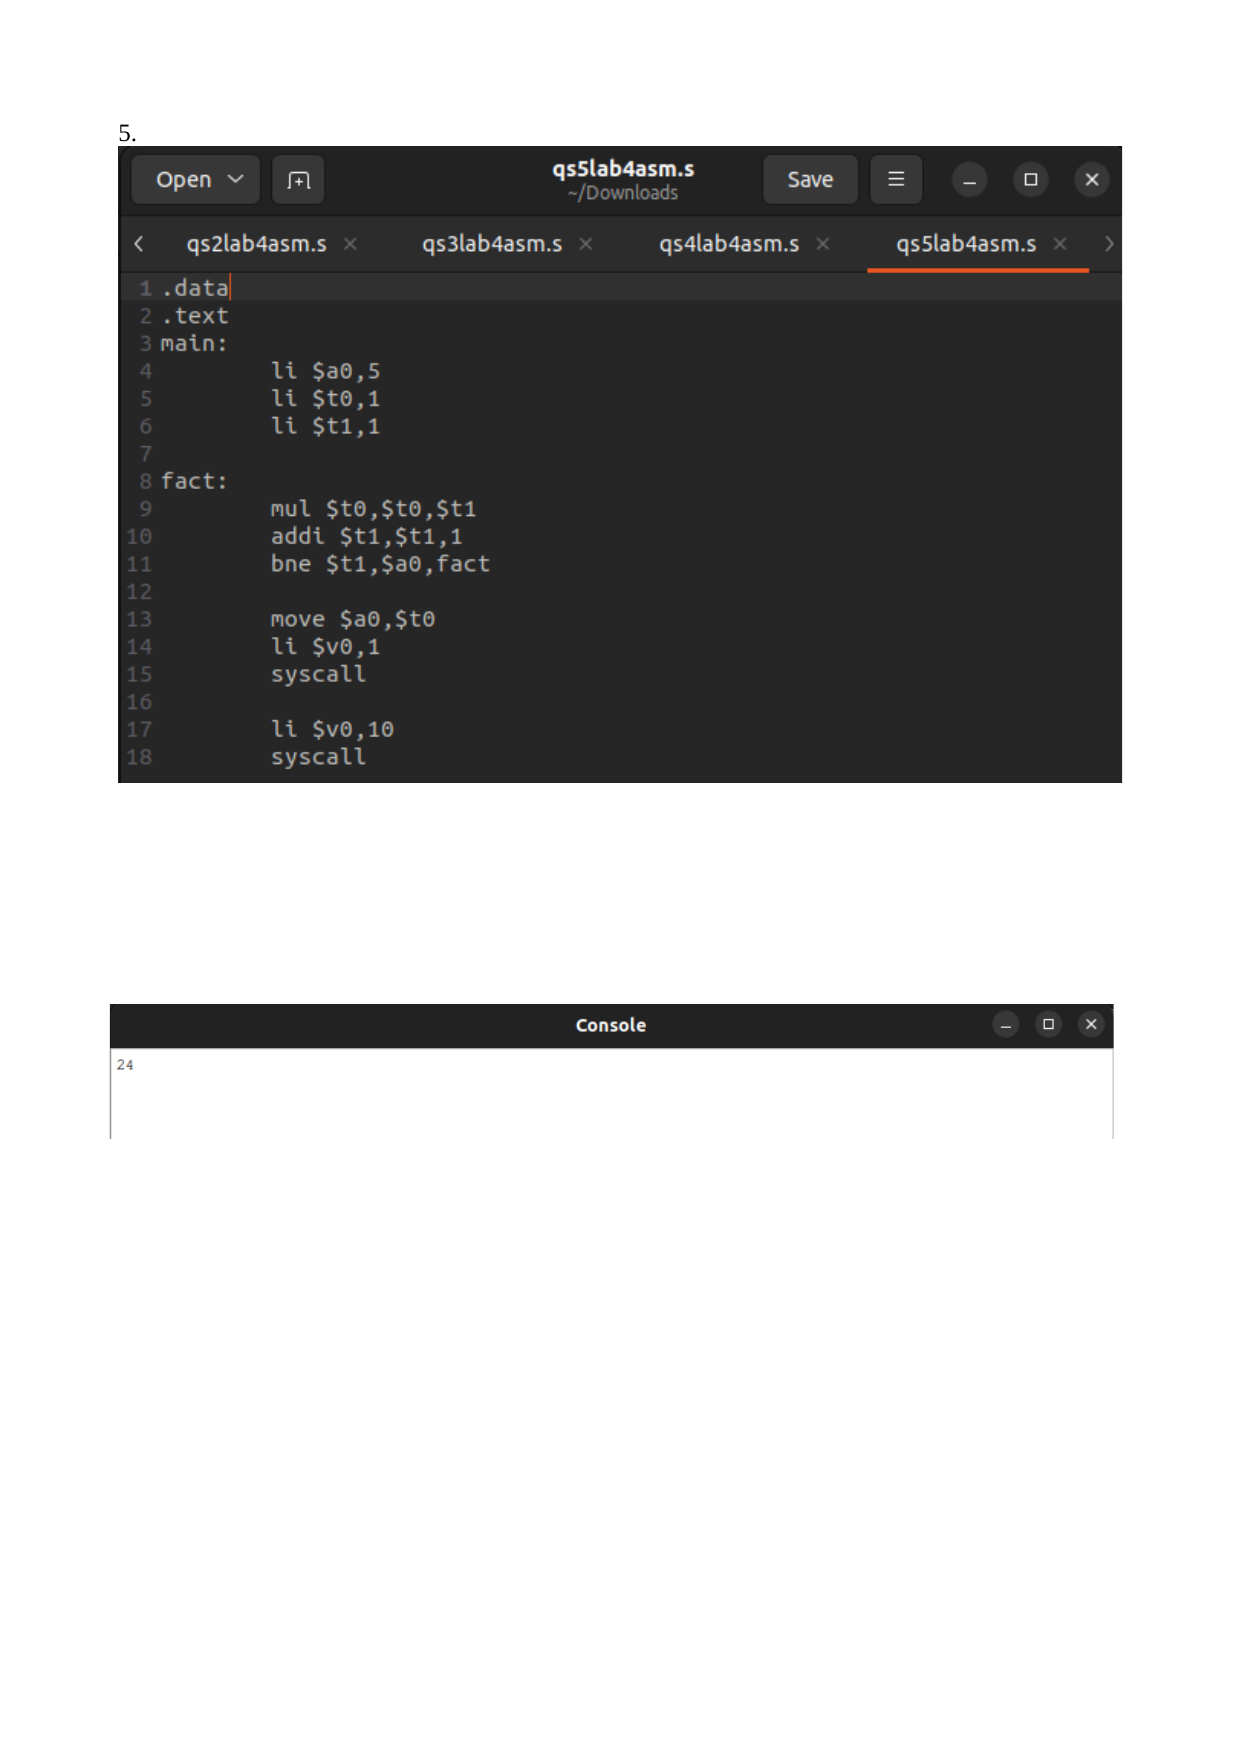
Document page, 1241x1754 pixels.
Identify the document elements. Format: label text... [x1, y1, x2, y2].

text 5. [118, 118, 1122, 146]
picture [109, 1004, 1114, 1139]
picture [118, 146, 1123, 783]
